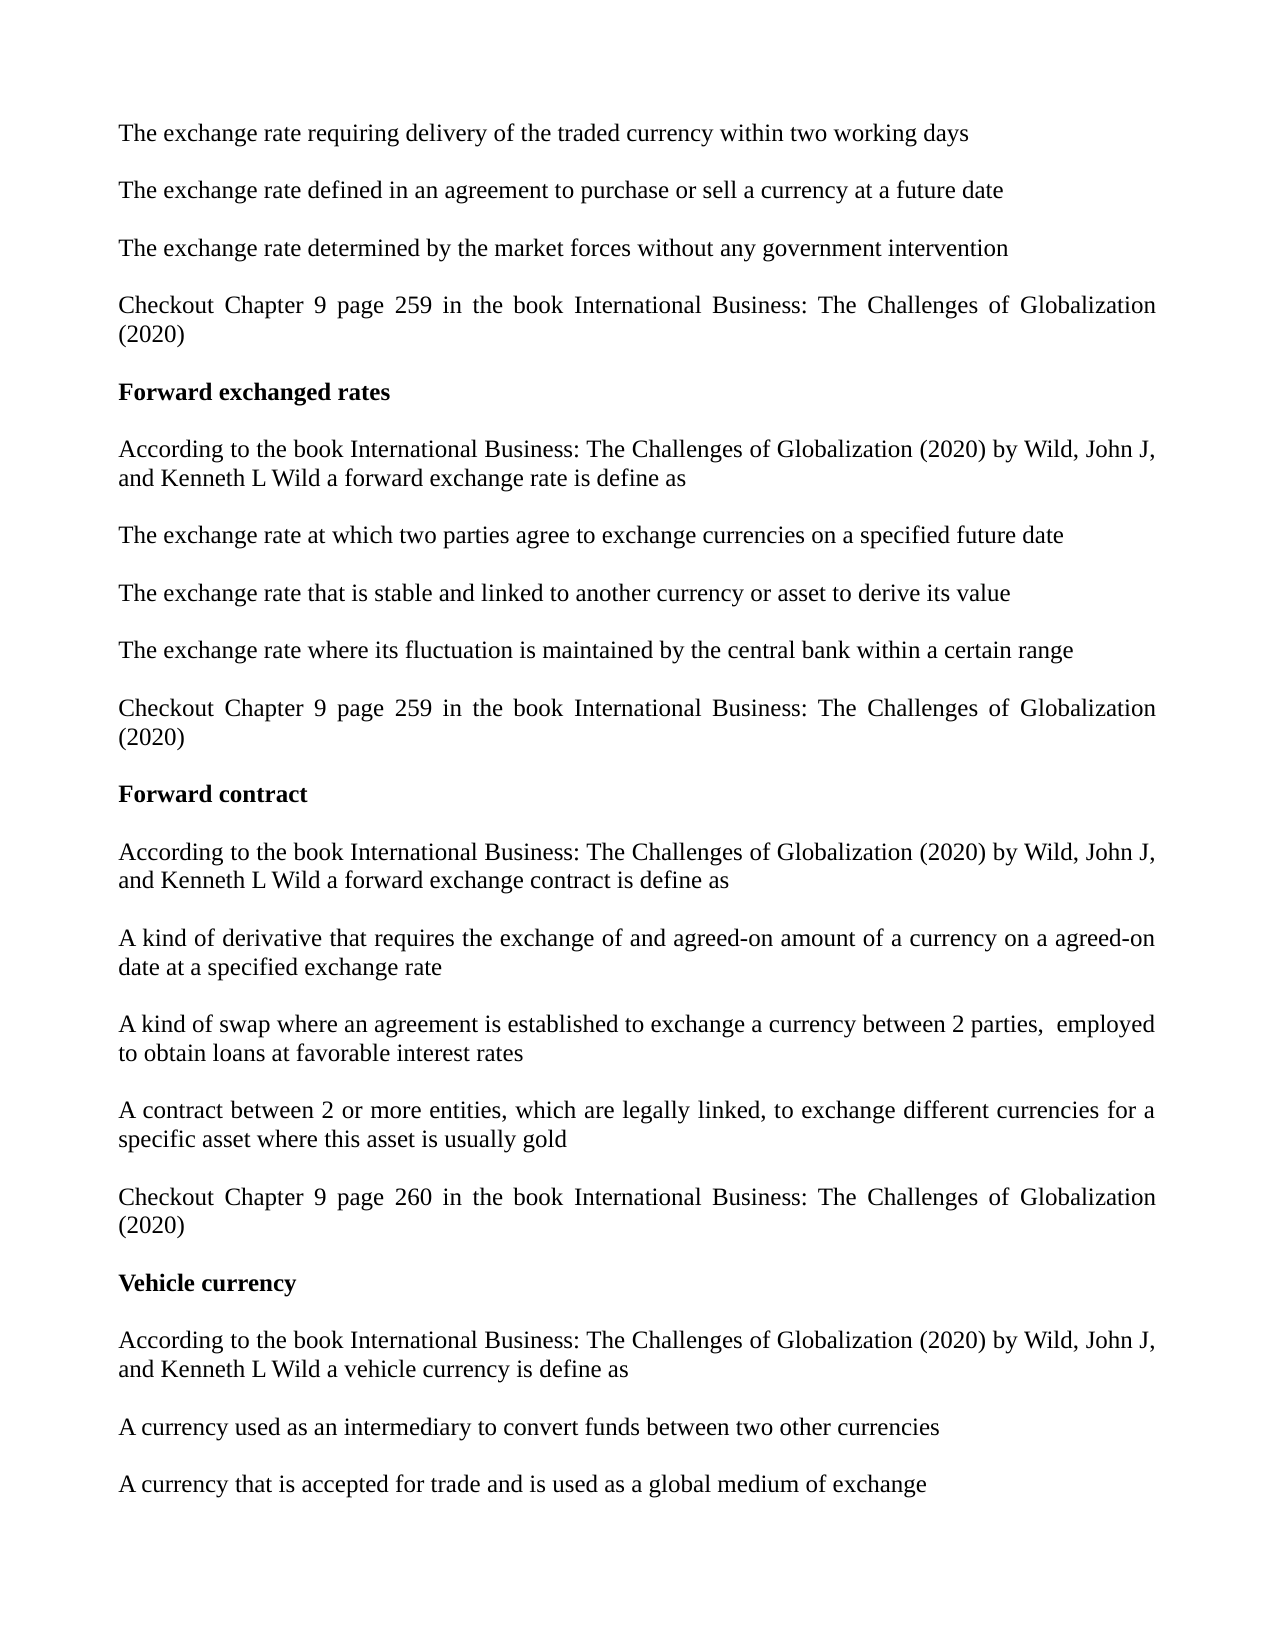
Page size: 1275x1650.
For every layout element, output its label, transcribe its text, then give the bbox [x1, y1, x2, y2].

text A kind of derivative that requires the exchange of and agreed-on amount of a currency on a agreed-on date at a specified exchange rate [118, 923, 1157, 981]
text Vehicle currency [118, 1268, 1157, 1297]
text Checkout Chapter 9 page 259 in the book International Business: The Challenges of Globalization (2020) [118, 693, 1157, 751]
text The exchange rate that is stable and linked to another currency or asset to derive its value [118, 578, 1157, 607]
text Forward contract [118, 779, 1157, 808]
text The exchange rate where its fluctuation is maintained by the central bank within a certain range [118, 636, 1157, 664]
text According to the book International Business: The Challenges of Globalization (2020) by Wild, John J, and Kenneth L Wild a forward exchange rate is define as [118, 434, 1157, 492]
text A currency that is accepted for trade and is used as a global medium of exchange [118, 1469, 1157, 1498]
text Checkout Chapter 9 page 260 in the book International Business: The Challenges of Globalization (2020) [118, 1182, 1157, 1239]
text The exchange rate defined in an agreement to purchase or sell a currency at a future date [118, 176, 1157, 204]
text Forward exchanged rates [118, 377, 1157, 406]
text A contract between 2 or more entities, which are legally linked, to exchange different currencies for a specific asset where this asset is usually gold [118, 1096, 1157, 1153]
text According to the book International Business: The Challenges of Globalization (2020) by Wild, John J, and Kenneth L Wild a forward exchange contract is define as [118, 837, 1157, 894]
text A currency used as an intermediary to convert funds between two other currencies [118, 1412, 1157, 1441]
text The exchange rate determined by the market forces without any government intervention [118, 233, 1157, 262]
text The exchange rate requiring delivery of the traded currency within two working days [118, 118, 1157, 147]
text Checkout Chapter 9 page 259 in the book International Business: The Challenges of Globalization (2020) [118, 291, 1157, 348]
text The exchange rate at which two parties agree to exchange currencies on a specified future date [118, 521, 1157, 549]
text According to the book International Business: The Challenges of Globalization (2020) by Wild, John J, and Kenneth L Wild a vehicle currency is define as [118, 1326, 1157, 1383]
text A kind of swap where an agreement is established to exchange a currency between 2 parties, employed to obtain loans at favorable interest rates [118, 1009, 1157, 1067]
